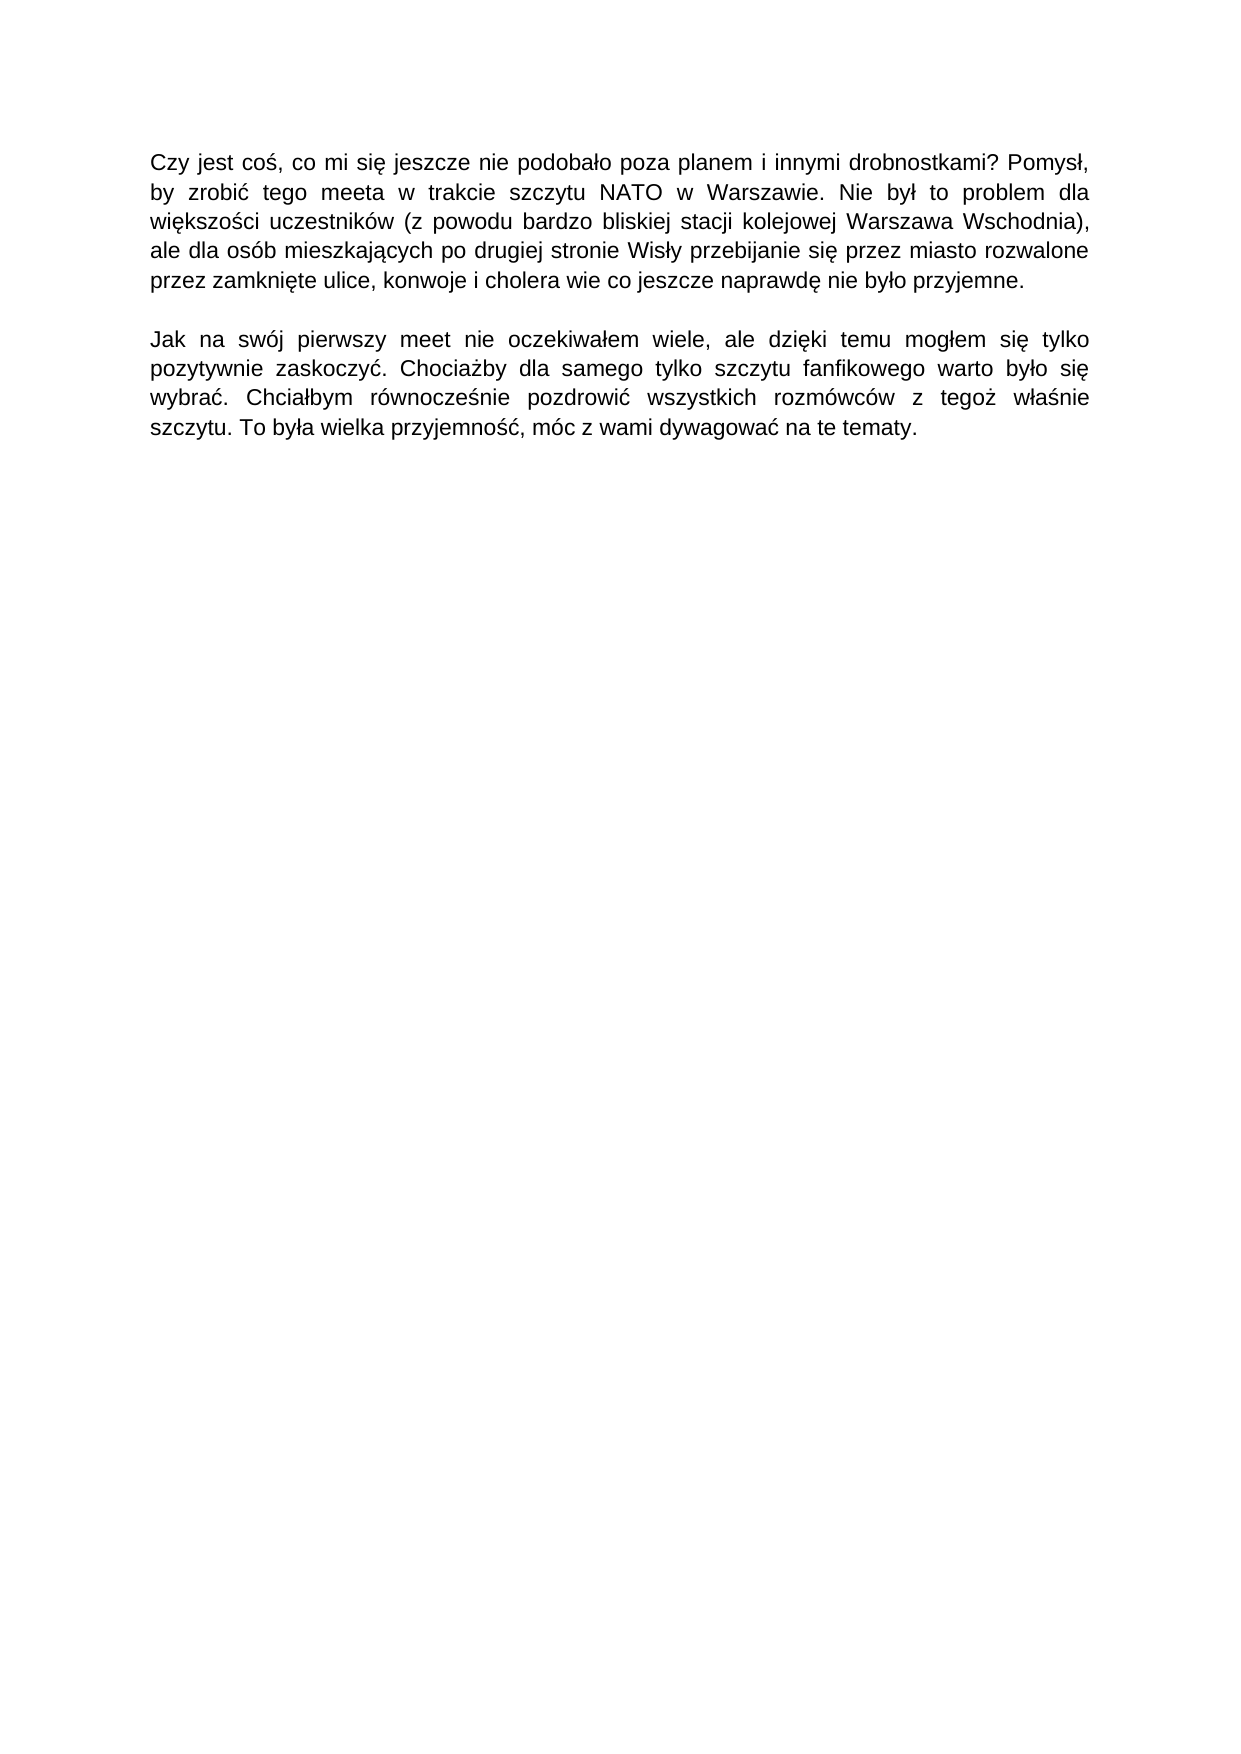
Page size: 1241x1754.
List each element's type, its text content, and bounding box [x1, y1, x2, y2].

text Czy jest coś, co mi się jeszcze nie podobało poza planem i innymi drobnostkami? Pomysł, by zrobić tego meeta w trakcie szczytu NATO w Warszawie. Nie był to problem dla większości uczestników (z powodu bardzo bliskiej stacji kolejowej Warszawa Wschodnia), ale dla osób mieszkających po drugiej stronie Wisły przebijanie się przez miasto rozwalone przez zamknięte ulice, konwoje i cholera wie co jeszcze naprawdę nie było przyjemne. [150, 150, 1091, 293]
text Jak na swój pierwszy meet nie oczekiwałem wiele, ale dzięki temu mogłem się tylko pozytywnie zaskoczyć. Chociażby dla samego tylko szczytu fanfikowego warto było się wybrać. Chciałbym równocześnie pozdrowić wszystkich rozmówców z tegoż właśnie szczytu. To była wielka przyjemność, móc z wami dywagować na te tematy. [150, 326, 1091, 440]
